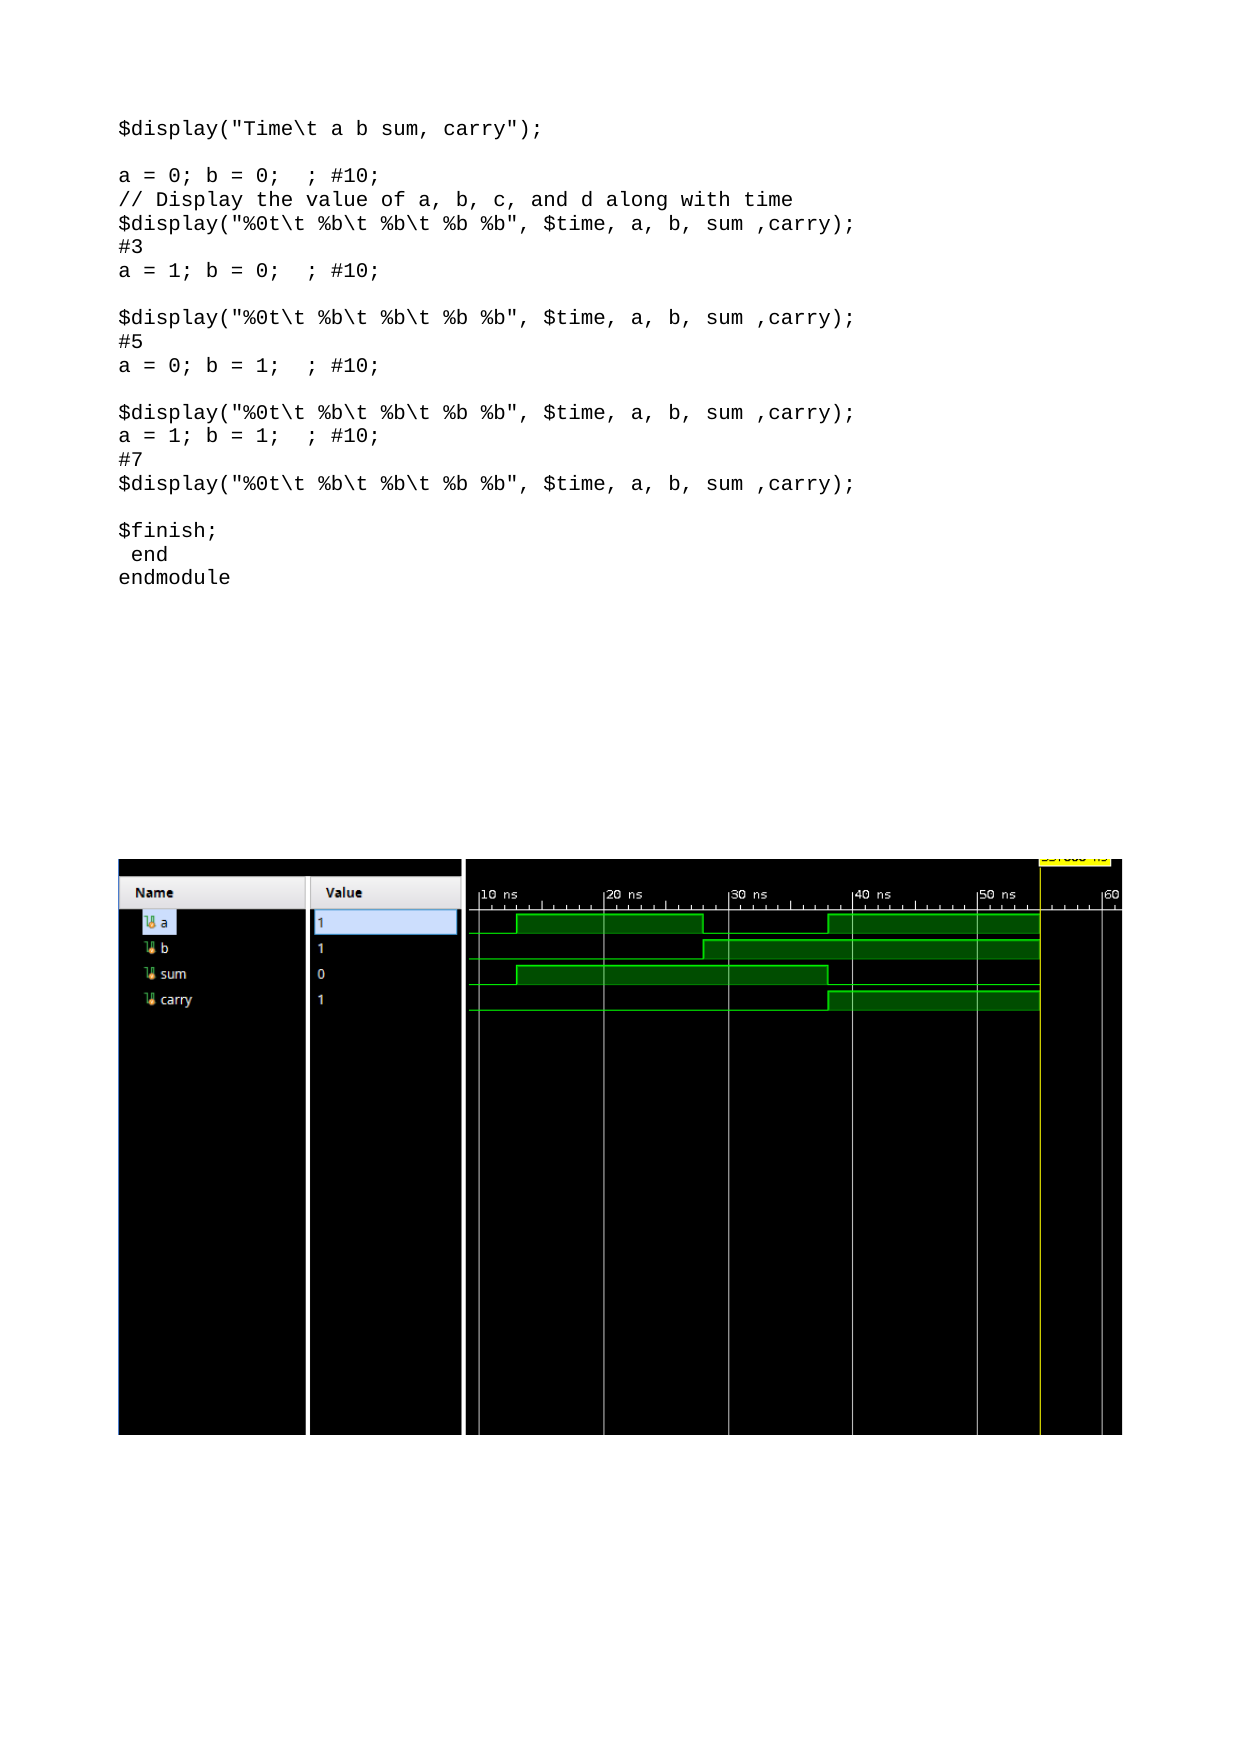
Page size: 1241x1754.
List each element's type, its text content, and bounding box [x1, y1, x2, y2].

text // Display the value of a, b, c, and d along with time [118, 189, 1122, 213]
text a = 0; b = 0; ; #10; [118, 165, 1122, 189]
text $display("%0t\t %b\t %b\t %b %b", $time, a, b, sum ,carry); [118, 213, 1122, 236]
text end [118, 544, 1122, 567]
text a = 1; b = 1; ; #10; [118, 426, 1122, 449]
text $display("Time\t a b sum, carry"); [118, 118, 1122, 142]
text $display("%0t\t %b\t %b\t %b %b", $time, a, b, sum ,carry); [118, 402, 1122, 426]
text #3 [118, 236, 1122, 260]
picture [118, 859, 1123, 1435]
text endmodule [118, 567, 1122, 591]
text a = 1; b = 0; ; #10; [118, 260, 1122, 284]
text $display("%0t\t %b\t %b\t %b %b", $time, a, b, sum ,carry); [118, 473, 1122, 496]
text $display("%0t\t %b\t %b\t %b %b", $time, a, b, sum ,carry); [118, 307, 1122, 331]
text #7 [118, 449, 1122, 473]
text #5 [118, 331, 1122, 354]
text a = 0; b = 1; ; #10; [118, 354, 1122, 378]
text $finish; [118, 520, 1122, 544]
